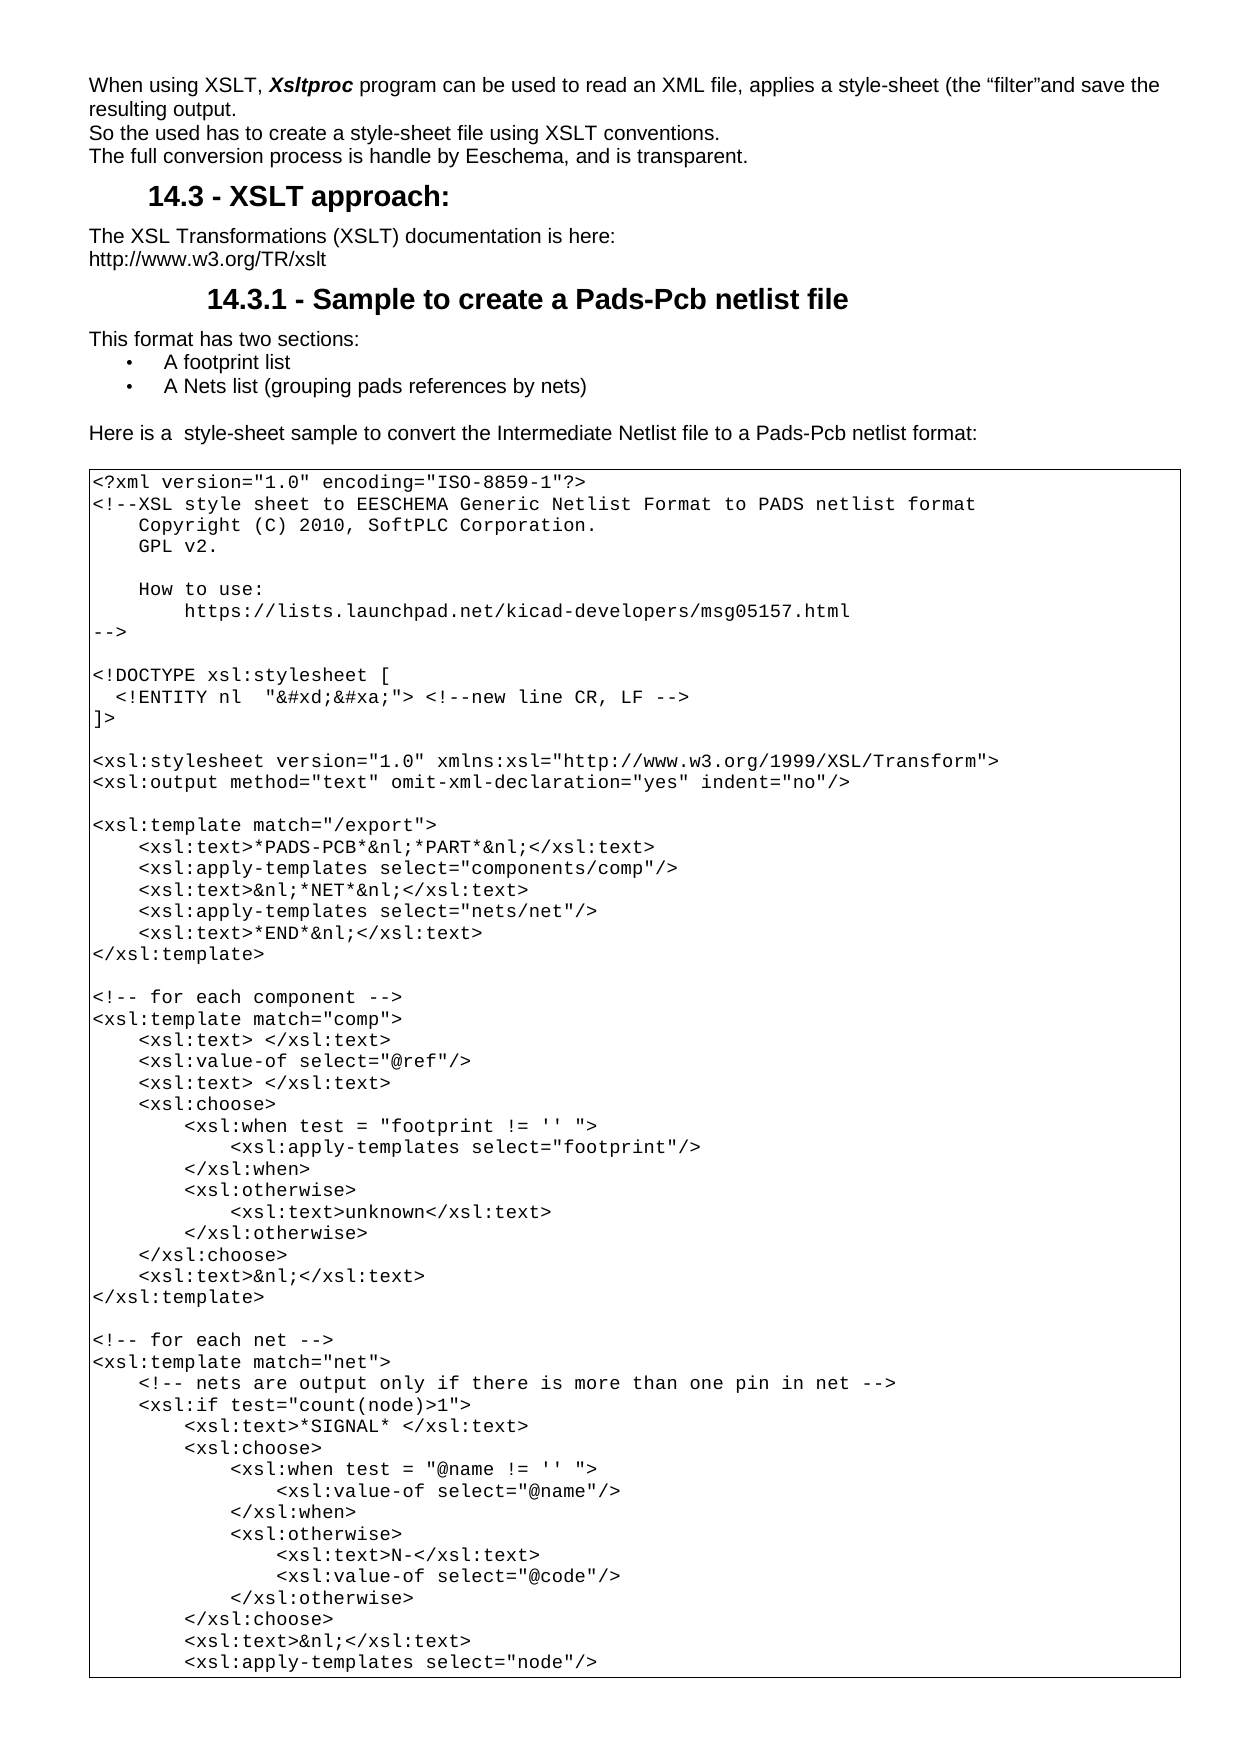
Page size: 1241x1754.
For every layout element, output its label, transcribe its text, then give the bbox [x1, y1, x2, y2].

text </xsl:otherwise> [90, 1219, 1180, 1241]
text <!ENTITY nl "&#xd;&#xa;"> <!--new line CR, LF --> [90, 683, 1180, 704]
text <xsl:text> </xsl:text> [90, 1069, 1180, 1091]
text <xsl:apply-templates select="nets/net"/> [90, 898, 1180, 919]
text GPL v2. [90, 533, 1180, 558]
text <xsl:output method="text" omit-xml-declaration="yes" indent="no"/> [90, 769, 1180, 794]
text </xsl:when> [90, 1155, 1180, 1177]
text <xsl:text>&nl;</xsl:text> [90, 1627, 1180, 1649]
text <xsl:choose> [90, 1434, 1180, 1456]
text <xsl:text>*PADS-PCB*&nl;*PART*&nl;</xsl:text> [90, 833, 1180, 855]
text <xsl:apply-templates select="components/comp"/> [90, 855, 1180, 876]
text <!DOCTYPE xsl:stylesheet [ [90, 662, 1180, 683]
text So the used has to create a style-sheet file using XSLT conventions. [88, 121, 1181, 144]
text <xsl:otherwise> [90, 1520, 1180, 1541]
text <!--XSL style sheet to EESCHEMA Generic Netlist Format to PADS netlist format [90, 490, 1180, 511]
text </xsl:otherwise> [90, 1584, 1180, 1606]
text <xsl:template match="net"> [90, 1348, 1180, 1370]
text <xsl:text> </xsl:text> [90, 1026, 1180, 1048]
text The XSL Transformations (XSLT) documentation is here: [88, 224, 1181, 248]
text <xsl:value-of select="@name"/> [90, 1477, 1180, 1498]
text Here is a style-sheet sample to convert the Intermediate Netlist file to a Pads-Pcb netlist format: [88, 421, 1181, 445]
list A Nets list (grouping pads references by nets) [126, 374, 1181, 398]
text <!-- for each net --> [90, 1327, 1180, 1348]
text <xsl:value-of select="@code"/> [90, 1563, 1180, 1584]
text --> [90, 619, 1180, 644]
text When using XSLT, Xsltproc program can be used to read an XML file, applies a style-sheet (the “filter”and save the resulting output. [88, 74, 1181, 121]
text <xsl:value-of select="@ref"/> [90, 1048, 1180, 1069]
text <xsl:text>*END*&nl;</xsl:text> [90, 919, 1180, 941]
text </xsl:template> [90, 941, 1180, 966]
text https://lists.launchpad.net/kicad-developers/msg05157.html [90, 597, 1180, 619]
subtitle Sample to create a Pads-Pcb netlist file [207, 283, 1181, 315]
text http://www.w3.org/TR/xslt [88, 248, 1181, 271]
text <xsl:template match="comp"> [90, 1005, 1180, 1026]
text This format has two sections: [88, 327, 1181, 351]
text <xsl:apply-templates select="footprint"/> [90, 1134, 1180, 1155]
text </xsl:template> [90, 1284, 1180, 1309]
text <xsl:text>&nl;</xsl:text> [90, 1262, 1180, 1284]
text <xsl:apply-templates select="node"/> [90, 1649, 1180, 1677]
text <xsl:text>unknown</xsl:text> [90, 1198, 1180, 1219]
text </xsl:choose> [90, 1606, 1180, 1627]
text <?xml version="1.0" encoding="ISO-8859-1"?> [90, 470, 1180, 490]
text <!-- nets are output only if there is more than one pin in net --> [90, 1370, 1180, 1391]
text The full conversion process is handle by Eeschema, and is transparent. [88, 144, 1181, 168]
text </xsl:choose> [90, 1241, 1180, 1262]
text <xsl:when test = "@name != '' "> [90, 1456, 1180, 1477]
text <xsl:if test="count(node)>1"> [90, 1391, 1180, 1413]
text <xsl:text>N-</xsl:text> [90, 1541, 1180, 1563]
text <xsl:choose> [90, 1091, 1180, 1112]
text Copyright (C) 2010, SoftPLC Corporation. [90, 511, 1180, 533]
text <xsl:template match="/export"> [90, 812, 1180, 833]
text <!-- for each component --> [90, 983, 1180, 1005]
text <xsl:text>*SIGNAL* </xsl:text> [90, 1413, 1180, 1434]
text <xsl:text>&nl;*NET*&nl;</xsl:text> [90, 876, 1180, 898]
text How to use: [90, 576, 1180, 597]
text ]> [90, 704, 1180, 730]
text <xsl:when test = "footprint != '' "> [90, 1112, 1180, 1134]
list A footprint list [126, 351, 1181, 374]
text </xsl:when> [90, 1498, 1180, 1520]
text <xsl:otherwise> [90, 1177, 1180, 1198]
text <xsl:stylesheet version="1.0" xmlns:xsl="http://www.w3.org/1999/XSL/Transform"> [90, 747, 1180, 769]
subtitle XSLT approach: [148, 180, 1181, 212]
